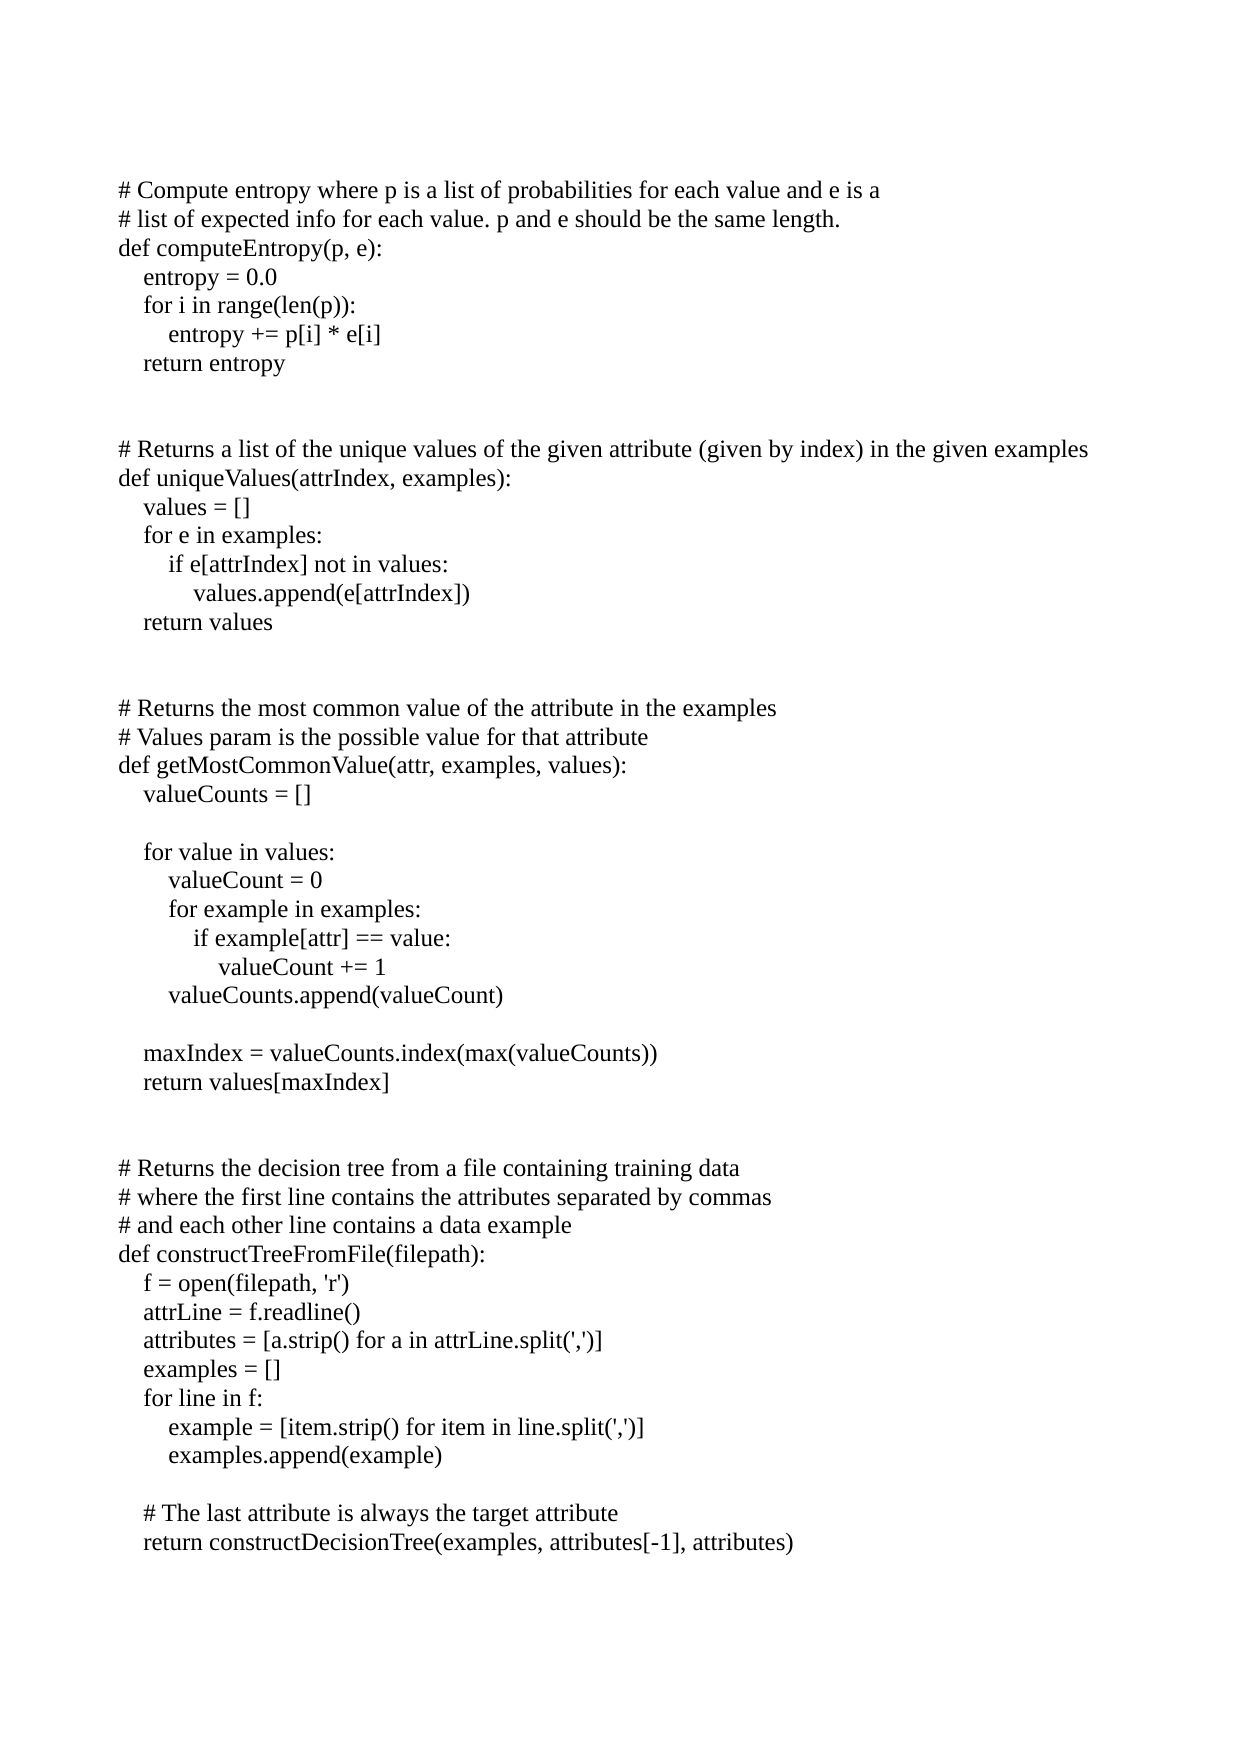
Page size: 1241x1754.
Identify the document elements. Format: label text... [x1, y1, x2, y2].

text valueCounts.append(valueCount) [118, 981, 1122, 1009]
text values = [] [118, 492, 1122, 521]
text entropy = 0.0 [118, 262, 1122, 291]
text def uniqueValues(attrIndex, examples): [118, 463, 1122, 492]
text examples.append(example) [118, 1441, 1122, 1469]
text example = [item.strip() for item in line.split(',')] [118, 1412, 1122, 1441]
text valueCount += 1 [118, 952, 1122, 981]
text # Returns the decision tree from a file containing training data [118, 1153, 1122, 1182]
text for i in range(len(p)): [118, 291, 1122, 319]
text # The last attribute is always the target attribute [118, 1498, 1122, 1527]
text if e[attrIndex] not in values: [118, 549, 1122, 578]
text # where the first line contains the attributes separated by commas [118, 1182, 1122, 1211]
text attrLine = f.readline() [118, 1297, 1122, 1326]
text return entropy [118, 348, 1122, 377]
text def constructTreeFromFile(filepath): [118, 1239, 1122, 1268]
text values.append(e[attrIndex]) [118, 578, 1122, 607]
text for value in values: [118, 837, 1122, 866]
text def computeEntropy(p, e): [118, 233, 1122, 262]
text examples = [] [118, 1354, 1122, 1383]
text # Values param is the possible value for that attribute [118, 722, 1122, 751]
text return constructDecisionTree(examples, attributes[-1], attributes) [118, 1527, 1122, 1556]
text f = open(filepath, 'r') [118, 1268, 1122, 1297]
text # Returns a list of the unique values of the given attribute (given by index) in the given examples [118, 434, 1122, 463]
text valueCount = 0 [118, 866, 1122, 894]
text # list of expected info for each value. p and e should be the same length. [118, 204, 1122, 233]
text if example[attr] == value: [118, 923, 1122, 952]
text # Compute entropy where p is a list of probabilities for each value and e is a [118, 176, 1122, 204]
text for line in f: [118, 1383, 1122, 1412]
text return values [118, 607, 1122, 636]
text entropy += p[i] * e[i] [118, 319, 1122, 348]
text def getMostCommonValue(attr, examples, values): [118, 751, 1122, 779]
text return values[maxIndex] [118, 1067, 1122, 1096]
text valueCounts = [] [118, 779, 1122, 808]
text # Returns the most common value of the attribute in the examples [118, 693, 1122, 722]
text for example in examples: [118, 894, 1122, 923]
text # and each other line contains a data example [118, 1211, 1122, 1239]
text maxIndex = valueCounts.index(max(valueCounts)) [118, 1038, 1122, 1067]
text for e in examples: [118, 521, 1122, 549]
text attributes = [a.strip() for a in attrLine.split(',')] [118, 1326, 1122, 1354]
